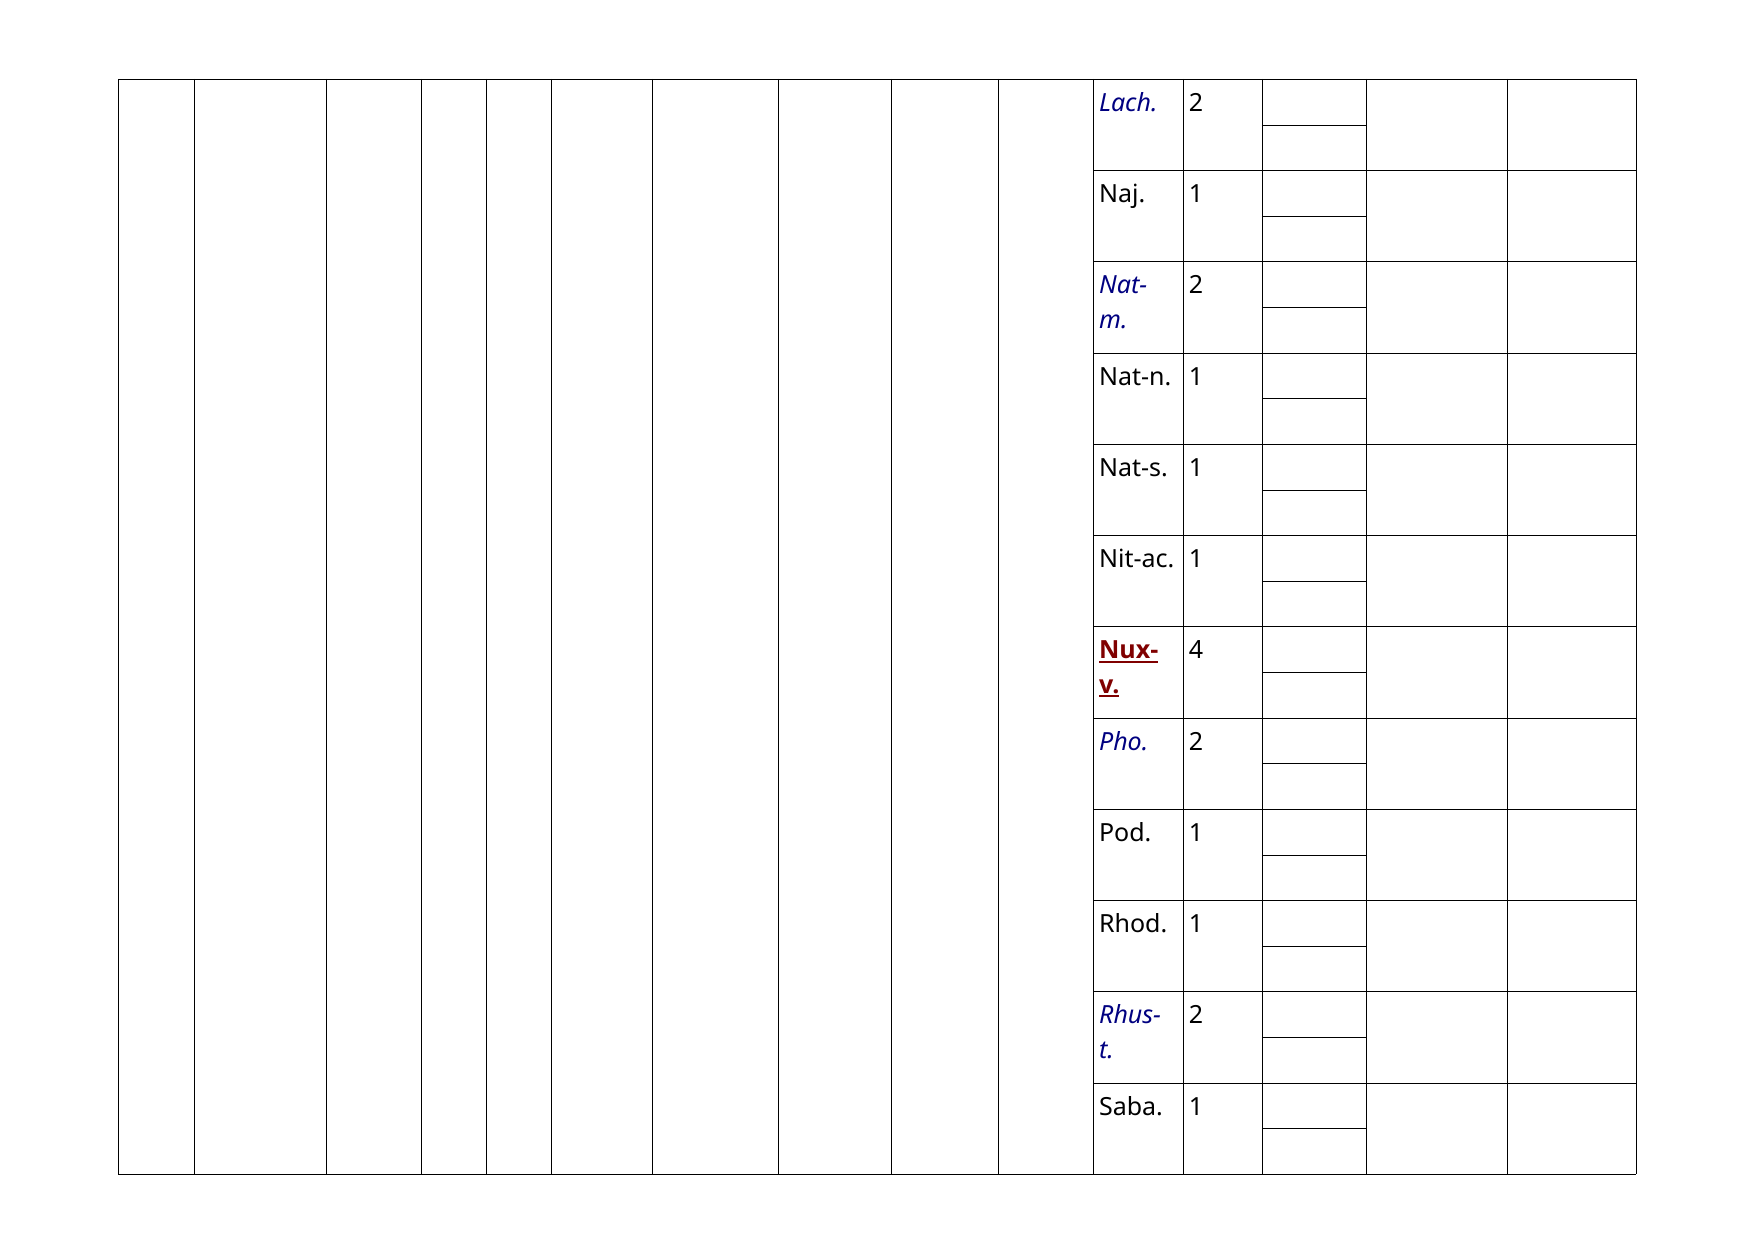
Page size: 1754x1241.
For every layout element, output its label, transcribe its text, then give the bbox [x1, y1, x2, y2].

table_cell 1 [1184, 354, 1262, 444]
table_cell [1508, 627, 1636, 718]
table_cell 2 [1184, 992, 1262, 1083]
table_cell [1263, 171, 1366, 216]
table_cell Pho. [1094, 719, 1183, 809]
table_cell [1367, 810, 1507, 900]
table_cell [1263, 719, 1366, 763]
table_cell 2 [1184, 80, 1262, 170]
table_cell [1367, 80, 1507, 170]
table_cell [1367, 536, 1507, 626]
table_cell Nit-ac. [1094, 536, 1183, 626]
table_cell 1 [1184, 810, 1262, 900]
table_cell [1263, 992, 1366, 1037]
table_cell [1508, 810, 1636, 900]
table_cell Rhod. [1094, 901, 1183, 991]
table_cell 2 [1184, 719, 1262, 809]
table_cell [1263, 399, 1366, 444]
table_cell [1508, 719, 1636, 809]
table_cell [1263, 1084, 1366, 1128]
table_cell Lach. [1094, 80, 1183, 170]
table_cell [119, 80, 194, 1174]
table_cell [1508, 992, 1636, 1083]
table_cell [1263, 308, 1366, 353]
table_cell Nux-v. [1094, 627, 1183, 718]
table_cell [1263, 126, 1366, 170]
table_cell Rhus-t. [1094, 992, 1183, 1083]
table_cell [1263, 901, 1366, 946]
table_cell [1263, 80, 1366, 124]
table_cell [1367, 719, 1507, 809]
table_cell [1263, 582, 1366, 626]
table_cell [1508, 901, 1636, 991]
table_cell [1508, 171, 1636, 261]
table_cell [1263, 491, 1366, 535]
table_cell 1 [1184, 536, 1262, 626]
table_cell [552, 80, 652, 1174]
table_cell [1263, 627, 1366, 672]
table_cell [487, 80, 551, 1174]
table_cell [999, 80, 1093, 1174]
table_cell [1263, 673, 1366, 718]
table_cell 2 [1184, 262, 1262, 353]
table_cell [1367, 445, 1507, 535]
table_cell [1367, 627, 1507, 718]
table_cell 1 [1184, 1084, 1262, 1174]
table_cell [1367, 1084, 1507, 1174]
table_cell Nat-n. [1094, 354, 1183, 444]
table_cell [1508, 80, 1636, 170]
table_cell [1263, 856, 1366, 900]
table_cell [1508, 354, 1636, 444]
table_cell [1263, 1038, 1366, 1083]
table_cell Pod. [1094, 810, 1183, 900]
table_cell [1263, 810, 1366, 854]
table_cell 1 [1184, 445, 1262, 535]
table_cell Saba. [1094, 1084, 1183, 1174]
table_cell 4 [1184, 627, 1262, 718]
table_cell [1508, 445, 1636, 535]
table_cell 1 [1184, 171, 1262, 261]
table_cell [1263, 764, 1366, 809]
table_cell [1263, 354, 1366, 398]
table_cell [327, 80, 421, 1174]
table_cell [653, 80, 778, 1174]
table_cell [1367, 262, 1507, 353]
table_cell [195, 80, 326, 1174]
table_cell [1367, 354, 1507, 444]
table_cell [422, 80, 486, 1174]
table_cell [1367, 992, 1507, 1083]
table_cell Nat-m. [1094, 262, 1183, 353]
table_cell Naj. [1094, 171, 1183, 261]
table_cell 1 [1184, 901, 1262, 991]
table_cell [1263, 536, 1366, 581]
table_cell [1508, 262, 1636, 353]
table_cell Nat-s. [1094, 445, 1183, 535]
table_cell [1263, 1129, 1366, 1174]
table_cell [1263, 445, 1366, 489]
table_cell [1508, 1084, 1636, 1174]
table_cell [1263, 262, 1366, 307]
table_cell [1508, 536, 1636, 626]
table_cell [1263, 217, 1366, 261]
table_cell [1367, 171, 1507, 261]
table_cell [779, 80, 891, 1174]
table_cell [892, 80, 998, 1174]
table_cell [1263, 947, 1366, 991]
table_cell [1367, 901, 1507, 991]
